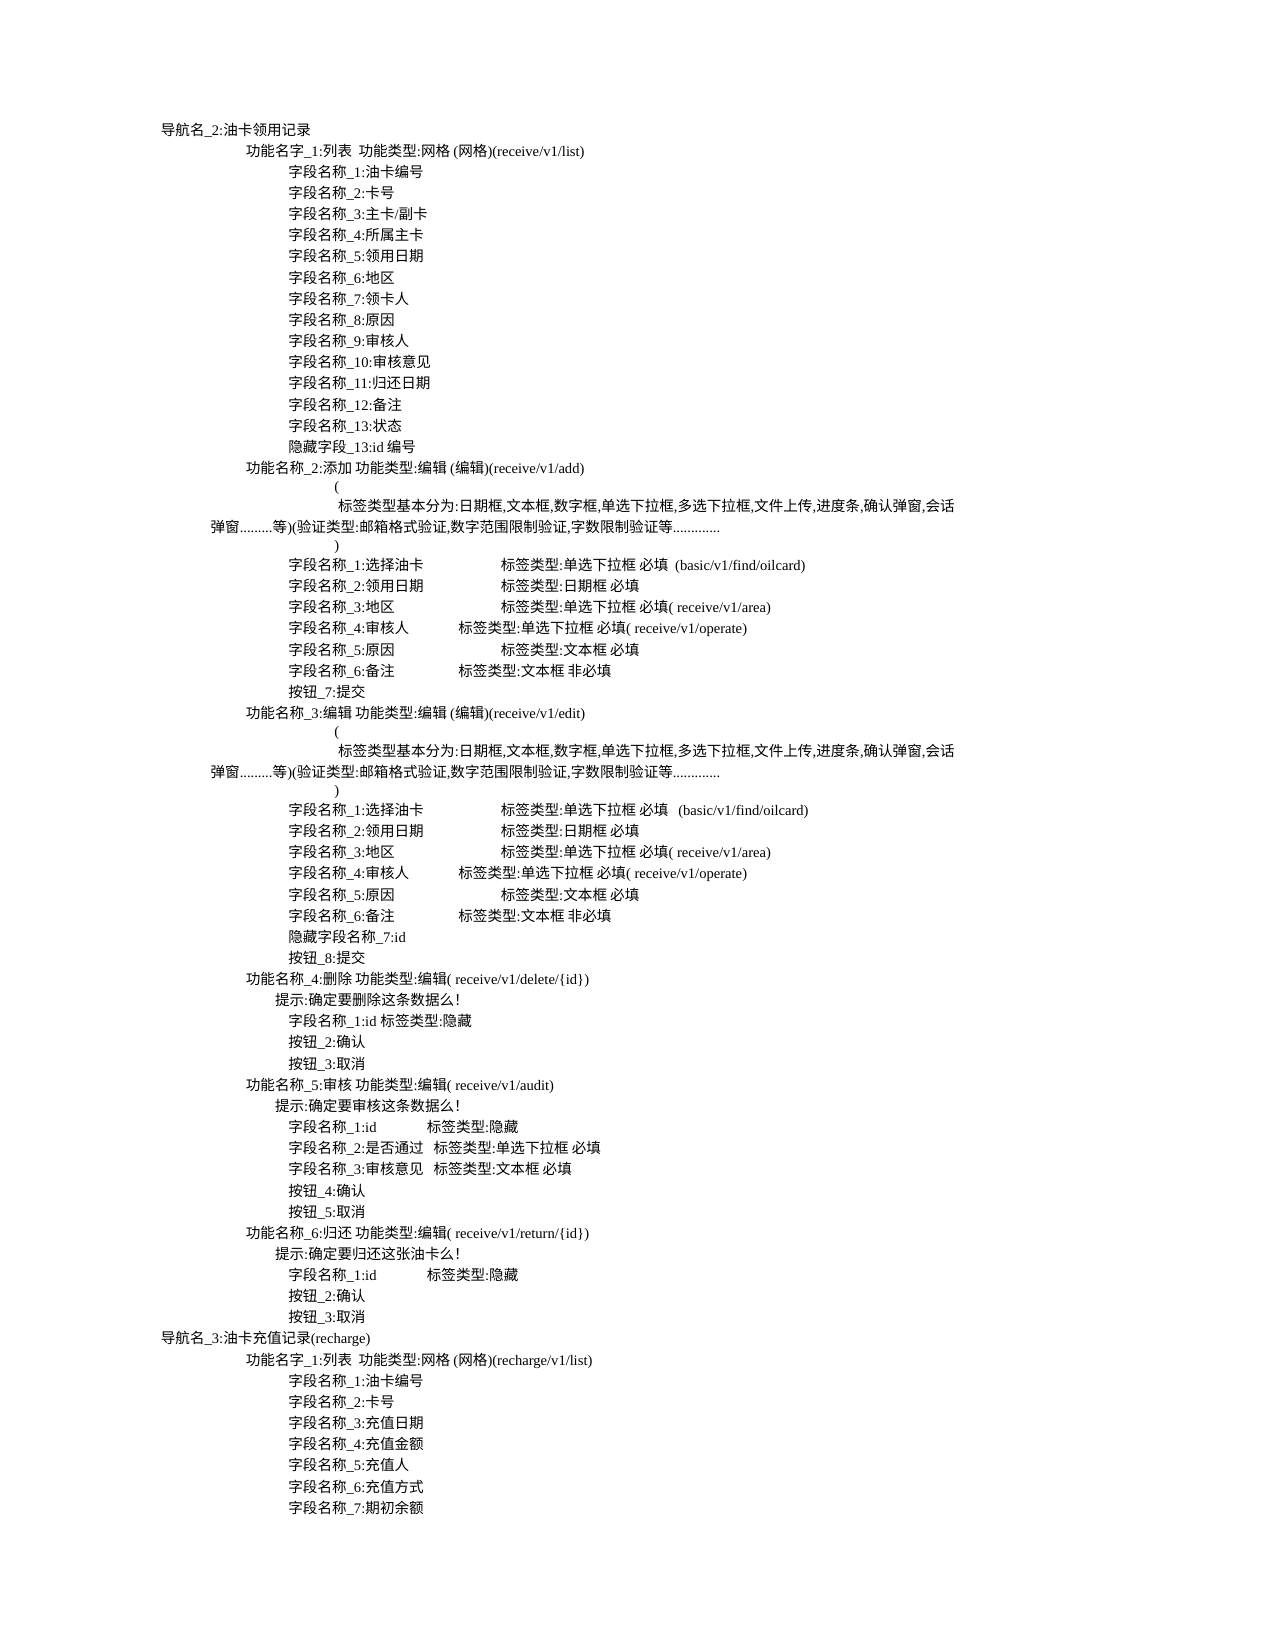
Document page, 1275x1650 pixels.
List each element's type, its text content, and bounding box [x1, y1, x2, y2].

text 字段名称_6:充值方式 [118, 1475, 1157, 1496]
text 字段名称_1:id 标签类型:隐藏 [118, 1010, 1157, 1031]
text 字段名称_8:原因 [118, 308, 1157, 329]
text 字段名称_1:id 标签类型:隐藏 [118, 1264, 1157, 1285]
text 字段名称_5:充值人 [118, 1454, 1157, 1475]
text 隐藏字段_13:id编号 [118, 435, 1157, 456]
text 标签类型基本分为:日期框,文本框,数字框,单选下拉框,多选下拉框,文件上传,进度条,确认弹窗,会话 弹窗.........等)(验证类型:邮箱格式验证,数字范围限制验证,字数限制验证等............. [118, 494, 1157, 537]
text 字段名称_13:状态 [118, 414, 1157, 435]
text 功能名称_3:编辑 功能类型:编辑 (编辑)(receive/v1/edit) [118, 701, 1157, 723]
text 导航名_3:油卡充值记录(recharge) [118, 1327, 1157, 1348]
text 标签类型基本分为:日期框,文本框,数字框,单选下拉框,多选下拉框,文件上传,进度条,确认弹窗,会话 弹窗.........等)(验证类型:邮箱格式验证,数字范围限制验证,字数限制验证等............. [118, 739, 1157, 782]
text 按钮_3:取消 [118, 1052, 1157, 1073]
text 功能名称_5:审核 功能类型:编辑( receive/v1/audit) [118, 1073, 1157, 1094]
text 字段名称_3:地区 标签类型:单选下拉框 必填( receive/v1/area) [118, 596, 1157, 617]
text 功能名称_4:删除 功能类型:编辑( receive/v1/delete/{id}) [118, 968, 1157, 989]
text ( [118, 478, 1157, 494]
text 提示:确定要归还这张油卡么！ [118, 1242, 1157, 1264]
text 字段名称_3:主卡/副卡 [118, 203, 1157, 224]
text 字段名称_1:选择油卡 标签类型:单选下拉框 必填 (basic/v1/find/oilcard) [118, 798, 1157, 819]
text 提示:确定要删除这条数据么！ [118, 989, 1157, 1010]
text 字段名称_1:id 标签类型:隐藏 [118, 1116, 1157, 1137]
text 字段名称_1:油卡编号 [118, 1369, 1157, 1391]
text 功能名称_2:添加 功能类型:编辑 (编辑)(receive/v1/add) [118, 456, 1157, 478]
text 按钮_3:取消 [118, 1306, 1157, 1327]
text 字段名称_9:审核人 [118, 329, 1157, 351]
text 隐藏字段名称_7:id [118, 925, 1157, 946]
text 按钮_5:取消 [118, 1200, 1157, 1221]
text 字段名称_4:所属主卡 [118, 224, 1157, 245]
text 字段名称_1:油卡编号 [118, 160, 1157, 182]
text 字段名称_4:审核人 标签类型:单选下拉框 必填( receive/v1/operate) [118, 862, 1157, 883]
text 字段名称_3:地区 标签类型:单选下拉框 必填( receive/v1/area) [118, 841, 1157, 862]
text 字段名称_7:领卡人 [118, 287, 1157, 308]
text 字段名称_6:备注 标签类型:文本框 非必填 [118, 904, 1157, 925]
text 字段名称_2:领用日期 标签类型:日期框 必填 [118, 574, 1157, 596]
text 字段名称_3:充值日期 [118, 1412, 1157, 1433]
text 字段名称_6:备注 标签类型:文本框 非必填 [118, 659, 1157, 680]
text 功能名字_1:列表 功能类型:网格 (网格)(recharge/v1/list) [118, 1348, 1157, 1369]
text 字段名称_4:充值金额 [118, 1433, 1157, 1454]
text 字段名称_7:期初余额 [118, 1496, 1157, 1517]
text ) [118, 782, 1157, 798]
text 字段名称_4:审核人 标签类型:单选下拉框 必填( receive/v1/operate) [118, 617, 1157, 638]
text 字段名称_2:卡号 [118, 1391, 1157, 1412]
text 字段名称_5:原因 标签类型:文本框 必填 [118, 638, 1157, 659]
text 字段名称_5:原因 标签类型:文本框 必填 [118, 883, 1157, 904]
text 按钮_8:提交 [118, 946, 1157, 968]
text 字段名称_6:地区 [118, 266, 1157, 287]
text 字段名称_2:卡号 [118, 182, 1157, 203]
text ) [118, 537, 1157, 553]
text 提示:确定要审核这条数据么！ [118, 1094, 1157, 1116]
text 导航名_2:油卡领用记录 [118, 118, 1157, 139]
text 按钮_2:确认 [118, 1285, 1157, 1306]
text 按钮_7:提交 [118, 680, 1157, 701]
text 字段名称_2:领用日期 标签类型:日期框 必填 [118, 819, 1157, 841]
text 按钮_2:确认 [118, 1031, 1157, 1052]
text 字段名称_10:审核意见 [118, 351, 1157, 372]
text 字段名称_11:归还日期 [118, 372, 1157, 393]
text 字段名称_5:领用日期 [118, 245, 1157, 266]
text 字段名称_12:备注 [118, 393, 1157, 414]
text 字段名称_1:选择油卡 标签类型:单选下拉框 必填 (basic/v1/find/oilcard) [118, 553, 1157, 574]
text ( [118, 723, 1157, 739]
text 功能名字_1:列表 功能类型:网格 (网格)(receive/v1/list) [118, 139, 1157, 160]
text 功能名称_6:归还 功能类型:编辑( receive/v1/return/{id}) [118, 1221, 1157, 1242]
text 字段名称_2:是否通过 标签类型:单选下拉框 必填 [118, 1137, 1157, 1158]
text 字段名称_3:审核意见 标签类型:文本框 必填 [118, 1158, 1157, 1179]
text 按钮_4:确认 [118, 1179, 1157, 1200]
